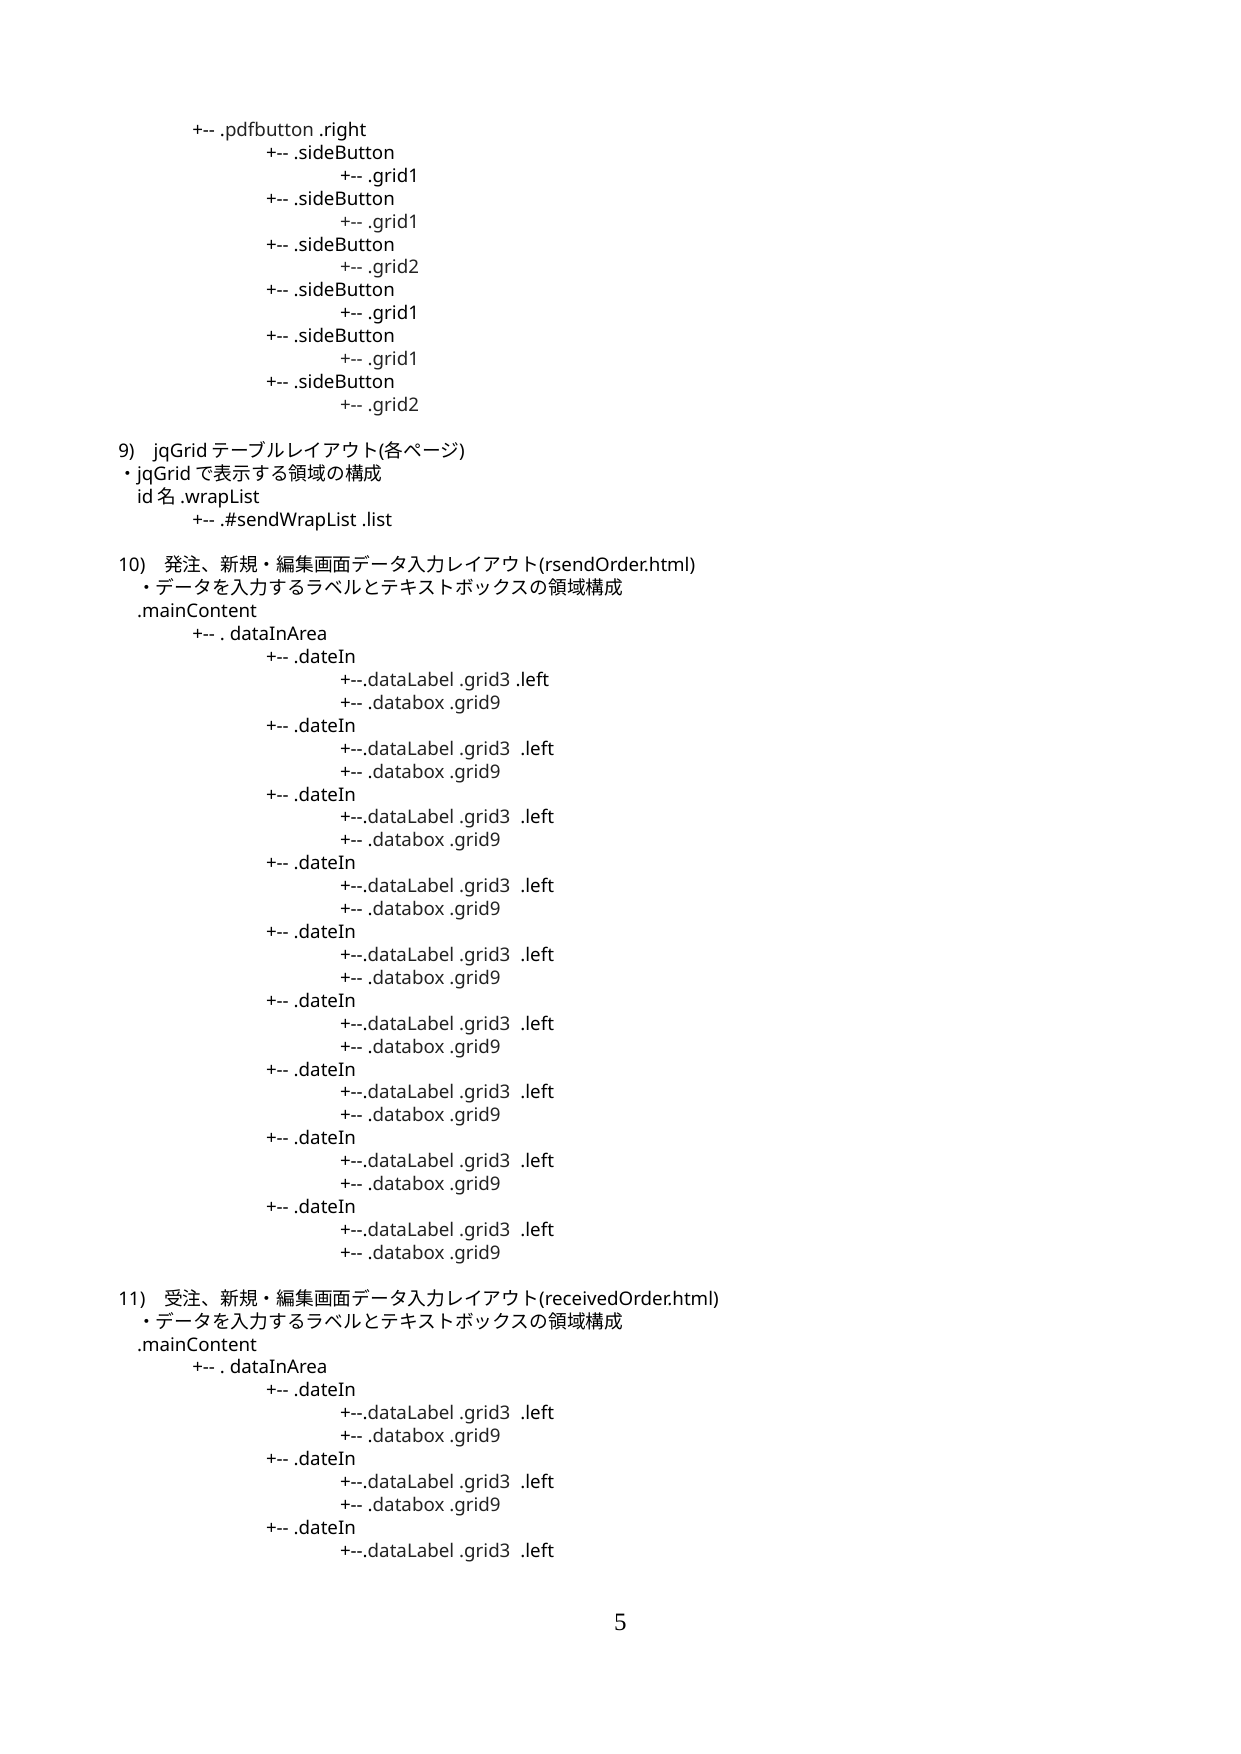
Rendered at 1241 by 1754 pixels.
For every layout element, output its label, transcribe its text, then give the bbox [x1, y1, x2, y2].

text +-- .grid1 [118, 164, 1122, 187]
text +-- .dateIn [118, 1447, 1122, 1470]
text 10) 発注、新規・編集画面データ入力レイアウト(rsendOrder.html) [118, 553, 1122, 576]
text +-- .databox .grid9 [118, 691, 1122, 714]
text +-- .grid2 [118, 256, 1122, 278]
text +-- .dateIn [118, 1516, 1122, 1539]
text +-- .grid1 [118, 301, 1122, 324]
text +-- .sideButton [118, 370, 1122, 393]
text +--.dataLabel .grid3 .left [118, 1218, 1122, 1241]
text +--.dataLabel .grid3 .left [118, 1539, 1122, 1562]
text +-- . dataInArea [118, 622, 1122, 645]
text +-- .sideButton [118, 324, 1122, 347]
text +-- .sideButton [118, 141, 1122, 164]
text +-- .dateIn [118, 1126, 1122, 1149]
text +-- .dateIn [118, 989, 1122, 1012]
text +-- .databox .grid9 [118, 1493, 1122, 1516]
text +-- .databox .grid9 [118, 897, 1122, 920]
text +--.dataLabel .grid3 .left [118, 1012, 1122, 1035]
text +-- .dateIn [118, 851, 1122, 874]
text +-- .pdfbutton .right [118, 118, 1122, 141]
text ・データを入力するラベルとテキストボックスの領域構成 [118, 1310, 1122, 1333]
text +-- .databox .grid9 [118, 966, 1122, 989]
text +-- .#sendWrapList .list [118, 508, 1122, 531]
text .mainContent [118, 1333, 1122, 1356]
text +-- .dateIn [118, 920, 1122, 943]
text +-- .databox .grid9 [118, 1241, 1122, 1264]
text +-- .dateIn [118, 714, 1122, 737]
text +--.dataLabel .grid3 .left [118, 668, 1122, 691]
text +-- .dateIn [118, 783, 1122, 806]
text +-- .dateIn [118, 1058, 1122, 1081]
text +-- .databox .grid9 [118, 828, 1122, 851]
text 11) 受注、新規・編集画面データ入力レイアウト(receivedOrder.html) [118, 1287, 1122, 1310]
text ・データを入力するラベルとテキストボックスの領域構成 [118, 576, 1122, 599]
text +-- .databox .grid9 [118, 760, 1122, 783]
text +--.dataLabel .grid3 .left [118, 1470, 1122, 1493]
text +-- .sideButton [118, 278, 1122, 301]
text +--.dataLabel .grid3 .left [118, 737, 1122, 760]
text +--.dataLabel .grid3 .left [118, 1401, 1122, 1424]
text +--.dataLabel .grid3 .left [118, 1149, 1122, 1172]
text +--.dataLabel .grid3 .left [118, 943, 1122, 966]
text +--.dataLabel .grid3 .left [118, 874, 1122, 897]
text +-- . dataInArea [118, 1356, 1122, 1378]
text +--.dataLabel .grid3 .left [118, 806, 1122, 828]
text +--.dataLabel .grid3 .left [118, 1081, 1122, 1103]
text +-- .grid2 [118, 393, 1122, 416]
text +-- .dateIn [118, 645, 1122, 668]
text .mainContent [118, 599, 1122, 622]
text +-- .sideButton [118, 233, 1122, 256]
text id名 .wrapList [118, 485, 1122, 508]
text +-- .sideButton [118, 187, 1122, 210]
text ・jqGridで表示する領域の構成 [118, 462, 1122, 485]
text +-- .grid1 [118, 210, 1122, 233]
text +-- .dateIn [118, 1378, 1122, 1401]
text +-- .databox .grid9 [118, 1172, 1122, 1195]
text +-- .databox .grid9 [118, 1424, 1122, 1447]
text +-- .grid1 [118, 347, 1122, 370]
text +-- .dateIn [118, 1195, 1122, 1218]
text +-- .databox .grid9 [118, 1035, 1122, 1058]
text +-- .databox .grid9 [118, 1103, 1122, 1126]
text 9) jqGridテーブルレイアウト(各ページ) [118, 439, 1122, 462]
